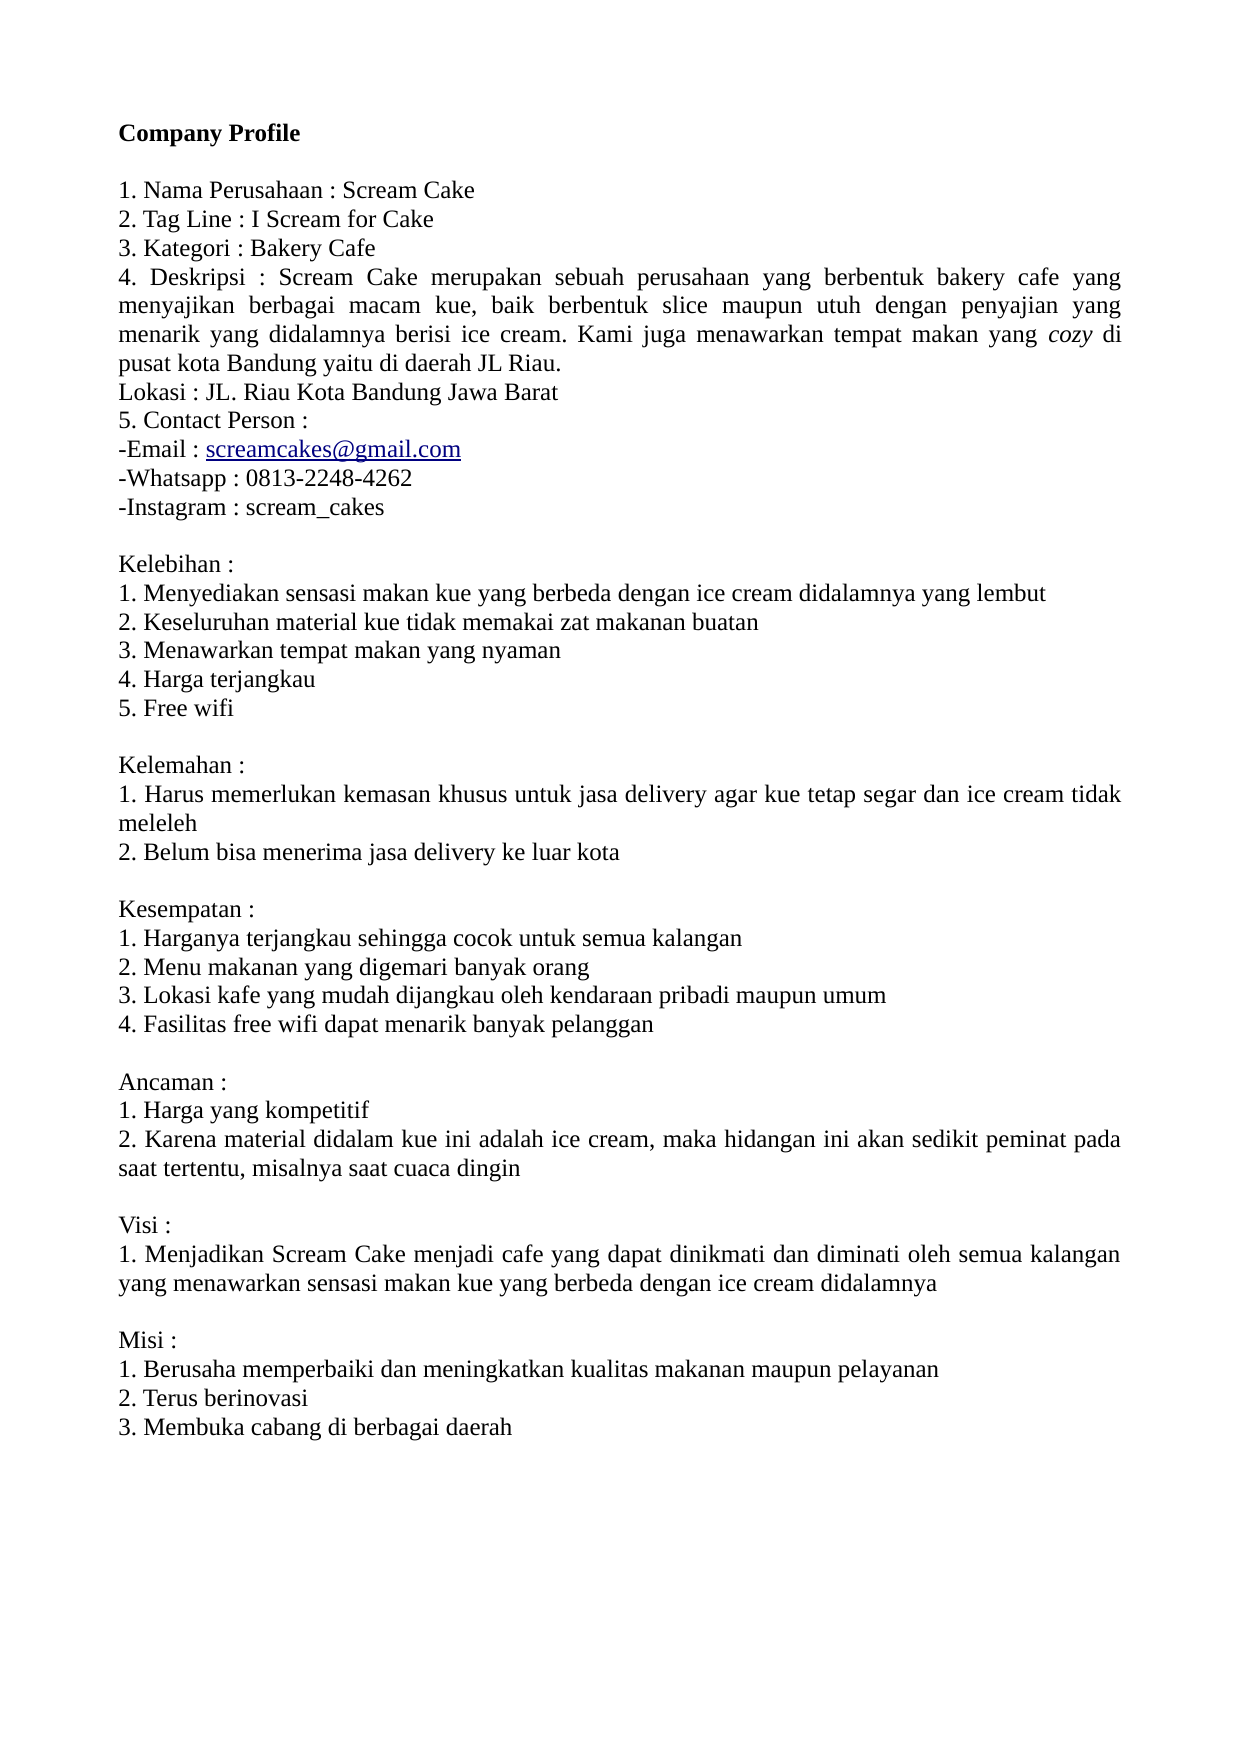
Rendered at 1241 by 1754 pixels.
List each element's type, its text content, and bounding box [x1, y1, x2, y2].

text 3. Menawarkan tempat makan yang nyaman [118, 636, 1122, 664]
text 3. Membuka cabang di berbagai daerah [118, 1412, 1122, 1441]
text 1. Nama Perusahaan : Scream Cake [118, 176, 1122, 204]
text 5. Free wifi [118, 693, 1122, 722]
text 1. Menjadikan Scream Cake menjadi cafe yang dapat dinikmati dan diminati oleh semua kalangan yang menawarkan sensasi makan kue yang berbeda dengan ice cream didalamnya [118, 1239, 1122, 1297]
text 3. Lokasi kafe yang mudah dijangkau oleh kendaraan pribadi maupun umum [118, 981, 1122, 1009]
text 2. Karena material didalam kue ini adalah ice cream, maka hidangan ini akan sedikit peminat pada saat tertentu, misalnya saat cuaca dingin [118, 1124, 1122, 1182]
text 1. Harganya terjangkau sehingga cocok untuk semua kalangan [118, 923, 1122, 952]
text Kelemahan : [118, 751, 1122, 779]
text -Email : screamcakes@gmail.com [118, 434, 1122, 463]
text 2. Keseluruhan material kue tidak memakai zat makanan buatan [118, 607, 1122, 636]
text Misi : [118, 1326, 1122, 1354]
text 2. Menu makanan yang digemari banyak orang [118, 952, 1122, 981]
text -Instagram : scream_cakes [118, 492, 1122, 521]
text 4. Deskripsi : Scream Cake merupakan sebuah perusahaan yang berbentuk bakery cafe yang menyajikan berbagai macam kue, baik berbentuk slice maupun utuh dengan penyajian yang menarik yang didalamnya berisi ice cream. Kami juga menawarkan tempat makan yang cozy di pusat kota Bandung yaitu di daerah JL Riau. [118, 262, 1122, 377]
text Ancaman : [118, 1067, 1122, 1096]
text Visi : [118, 1211, 1122, 1239]
text 1. Harus memerlukan kemasan khusus untuk jasa delivery agar kue tetap segar dan ice cream tidak meleleh [118, 779, 1122, 837]
text 5. Contact Person : [118, 406, 1122, 434]
text 3. Kategori : Bakery Cafe [118, 233, 1122, 262]
text Kesempatan : [118, 894, 1122, 923]
text Company Profile [118, 118, 1122, 147]
text Lokasi : JL. Riau Kota Bandung Jawa Barat [118, 377, 1122, 406]
text 1. Menyediakan sensasi makan kue yang berbeda dengan ice cream didalamnya yang lembut [118, 578, 1122, 607]
text 1. Harga yang kompetitif [118, 1096, 1122, 1124]
text 4. Fasilitas free wifi dapat menarik banyak pelanggan [118, 1009, 1122, 1038]
text 2. Terus berinovasi [118, 1383, 1122, 1412]
text Kelebihan : [118, 549, 1122, 578]
text 1. Berusaha memperbaiki dan meningkatkan kualitas makanan maupun pelayanan [118, 1354, 1122, 1383]
text 4. Harga terjangkau [118, 664, 1122, 693]
text 2. Tag Line : I Scream for Cake [118, 204, 1122, 233]
text 2. Belum bisa menerima jasa delivery ke luar kota [118, 837, 1122, 866]
text -Whatsapp : 0813-2248-4262 [118, 463, 1122, 492]
